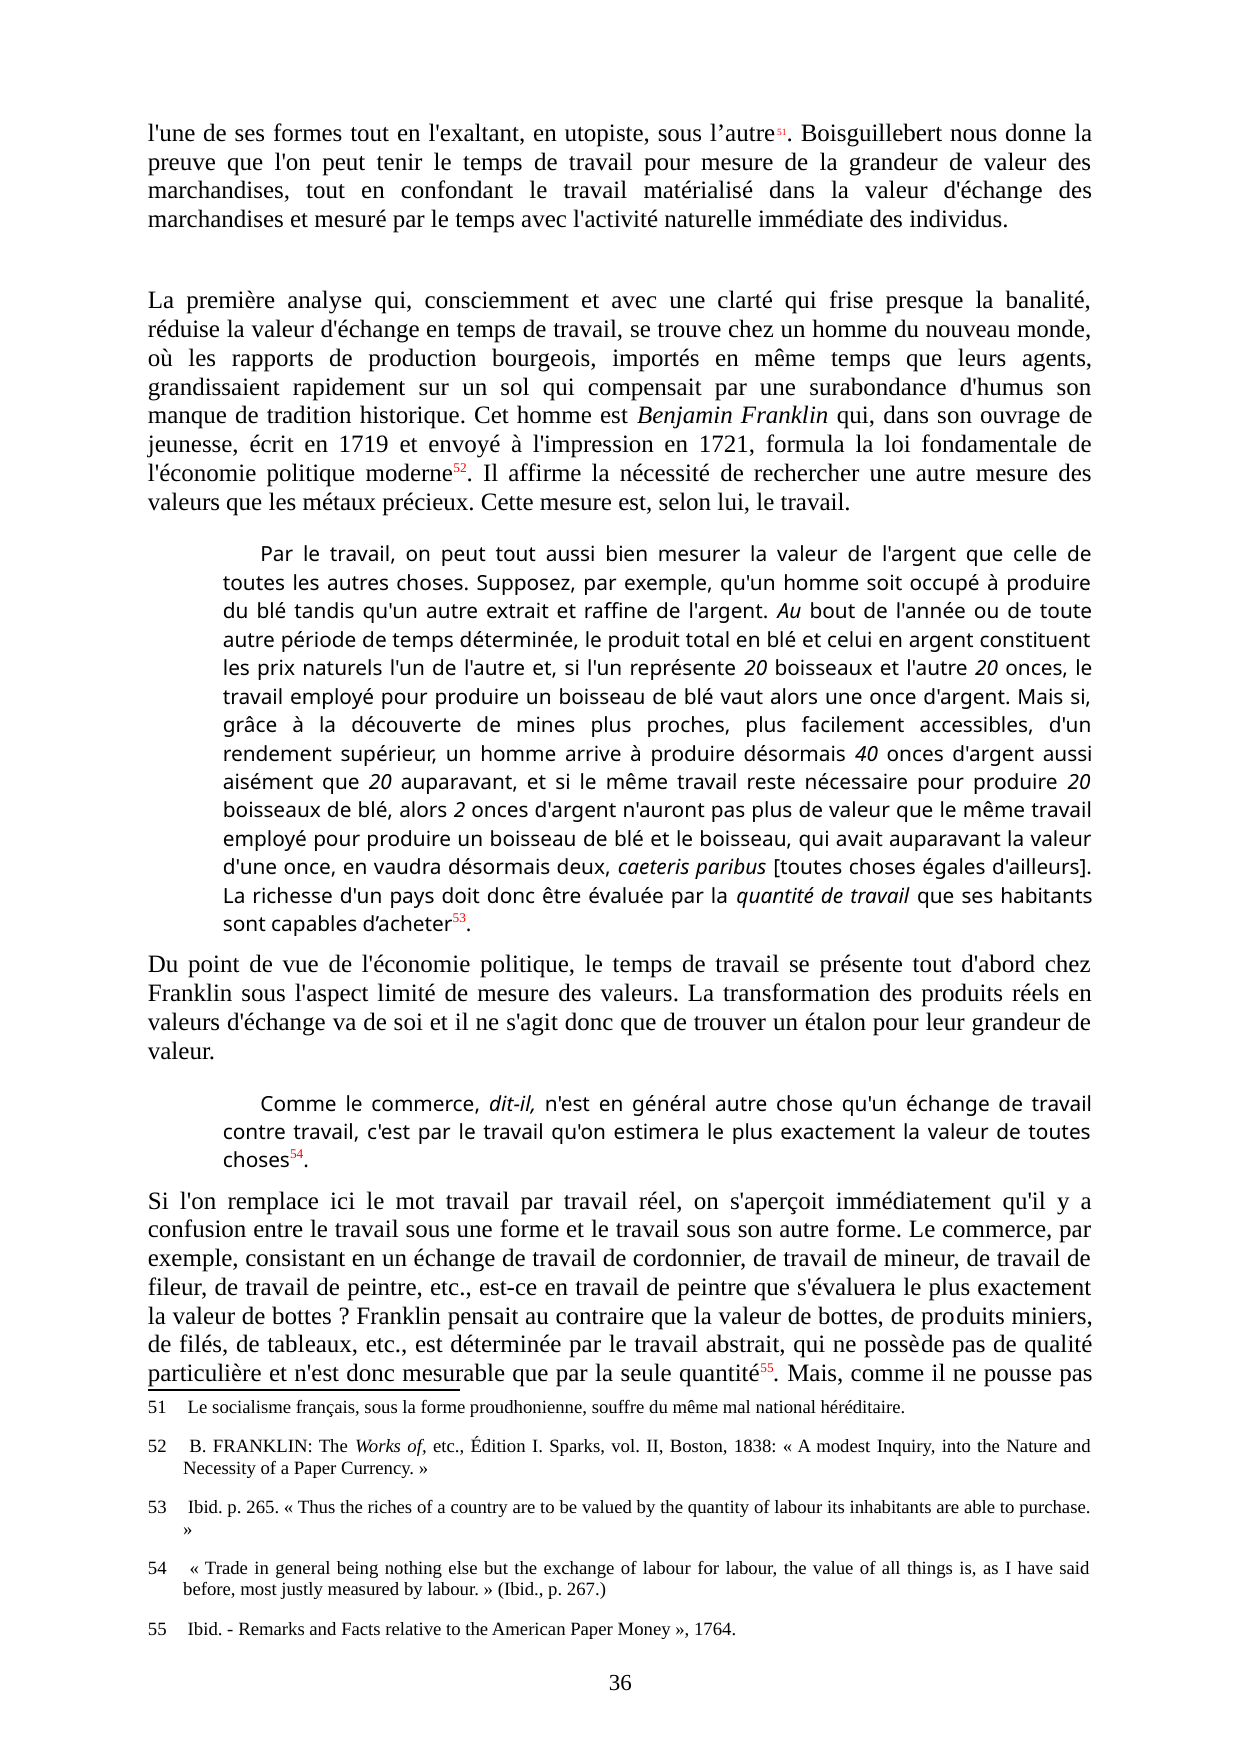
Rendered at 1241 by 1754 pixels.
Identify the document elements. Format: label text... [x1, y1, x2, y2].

text Du point de vue de l'économie politique, le temps de travail se présente tout d'abord chez Franklin sous l'aspect limité de mesure des valeurs. La transformation des produits réels en valeurs d'échange va de soi et il ne s'agit donc que de trouver un étalon pour leur grandeur de valeur. [148, 949, 1093, 1064]
text Le socialisme français, sous la forme proudhonienne, souffre du même mal national héréditaire. [148, 1396, 1093, 1417]
text Ibid. - Remarks and Facts relative to the American Paper Money », 1764. [148, 1617, 1093, 1639]
text Si l'on remplace ici le mot travail par travail réel, on s'aperçoit immédiatement qu'il y a confusion entre le travail sous une forme et le travail sous son autre forme. Le commerce, par exemple, consistant en un échange de travail de cordonnier, de travail de mineur, de travail de fileur, de travail de peintre, etc., est-ce en travail de peintre que s'évaluera le plus exactement la valeur de bottes ? Franklin pensait au contraire que la valeur de bottes, de pro­duits miniers, de filés, de tableaux, etc., est déterminée par le travail abstrait, qui ne possè­de pas de qualité particulière et n'est donc mesurable que par la seule quantité. Mais, comme il ne pousse pas [148, 1186, 1093, 1387]
text Par le travail, on peut tout aussi bien mesurer la valeur de l'argent que celle de toutes les autres choses. Supposez, par exemple, qu'un homme soit occupé à produire du blé tandis qu'un autre extrait et raffine de l'argent. Au bout de l'année ou de toute autre période de temps déterminée, le produit total en blé et celui en argent constituent les prix naturels l'un de l'autre et, si l'un représente 20 boisseaux et l'autre 20 onces, le travail employé pour produire un boisseau de blé vaut alors une once d'argent. Mais si, grâce à la découverte de mines plus proches, plus facilement accessibles, d'un rendement supérieur, un homme arrive à produire désormais 40 onces d'argent aussi aisément que 20 auparavant, et si le même travail reste nécessaire pour produire 20 boisseaux de blé, alors 2 onces d'argent n'auront pas plus de valeur que le même travail employé pour produire un boisseau de blé et le boisseau, qui avait auparavant la valeur d'une once, en vaudra désormais deux, caeteris paribus [toutes choses égales d'ailleurs]. La richesse d'un pays doit donc être évaluée par la quantité de travail que ses habitants sont capables d’acheter. [223, 539, 1093, 938]
text La première analyse qui, consciemment et avec une clarté qui frise presque la banalité, réduise la valeur d'échange en temps de travail, se trouve chez un homme du nouveau monde, où les rapports de production bourgeois, importés en même temps que leurs agents, grandissaient rapidement sur un sol qui compensait par une surabondance d'humus son manque de tradition historique. Cet homme est Benjamin Franklin qui, dans son ouvrage de jeunesse, écrit en 1719 et envoyé à l'impression en 1721, formula la loi fondamentale de l'économie politique moderne. Il affirme la nécessité de rechercher une autre mesure des valeurs que les métaux précieux. Cette mesure est, selon lui, le travail. [148, 285, 1093, 515]
text Ibid. p. 265. « Thus the riches of a country are to be valued by the quantity of labour its inhabitants are able to purchase. » [148, 1496, 1093, 1539]
text B. FRANKLIN: The Works of, etc., Édition I. Sparks, vol. II, Boston, 1838: « A modest Inquiry, into the Nature and Necessity of a Paper Currency. » [148, 1435, 1093, 1478]
text Comme le commerce, dit-il, n'est en général autre chose qu'un échange de travail contre travail, c'est par le travail qu'on estimera le plus exactement la valeur de toutes choses. [223, 1089, 1093, 1174]
text « Trade in general being nothing else but the exchange of labour for labour, the value of all things is, as I have said before, most justly measured by labour. » (Ibid., p. 267.) [148, 1557, 1093, 1600]
text l'une de ses formes tout en l'exaltant, en utopiste, sous l’autre. Boisguillebert nous donne la preuve que l'on peut tenir le temps de travail pour mesure de la grandeur de valeur des marchandises, tout en confondant le travail matérialisé dans la valeur d'échange des marchandises et mesuré par le temps avec l'activité naturelle immédiate des individus. [148, 118, 1093, 233]
